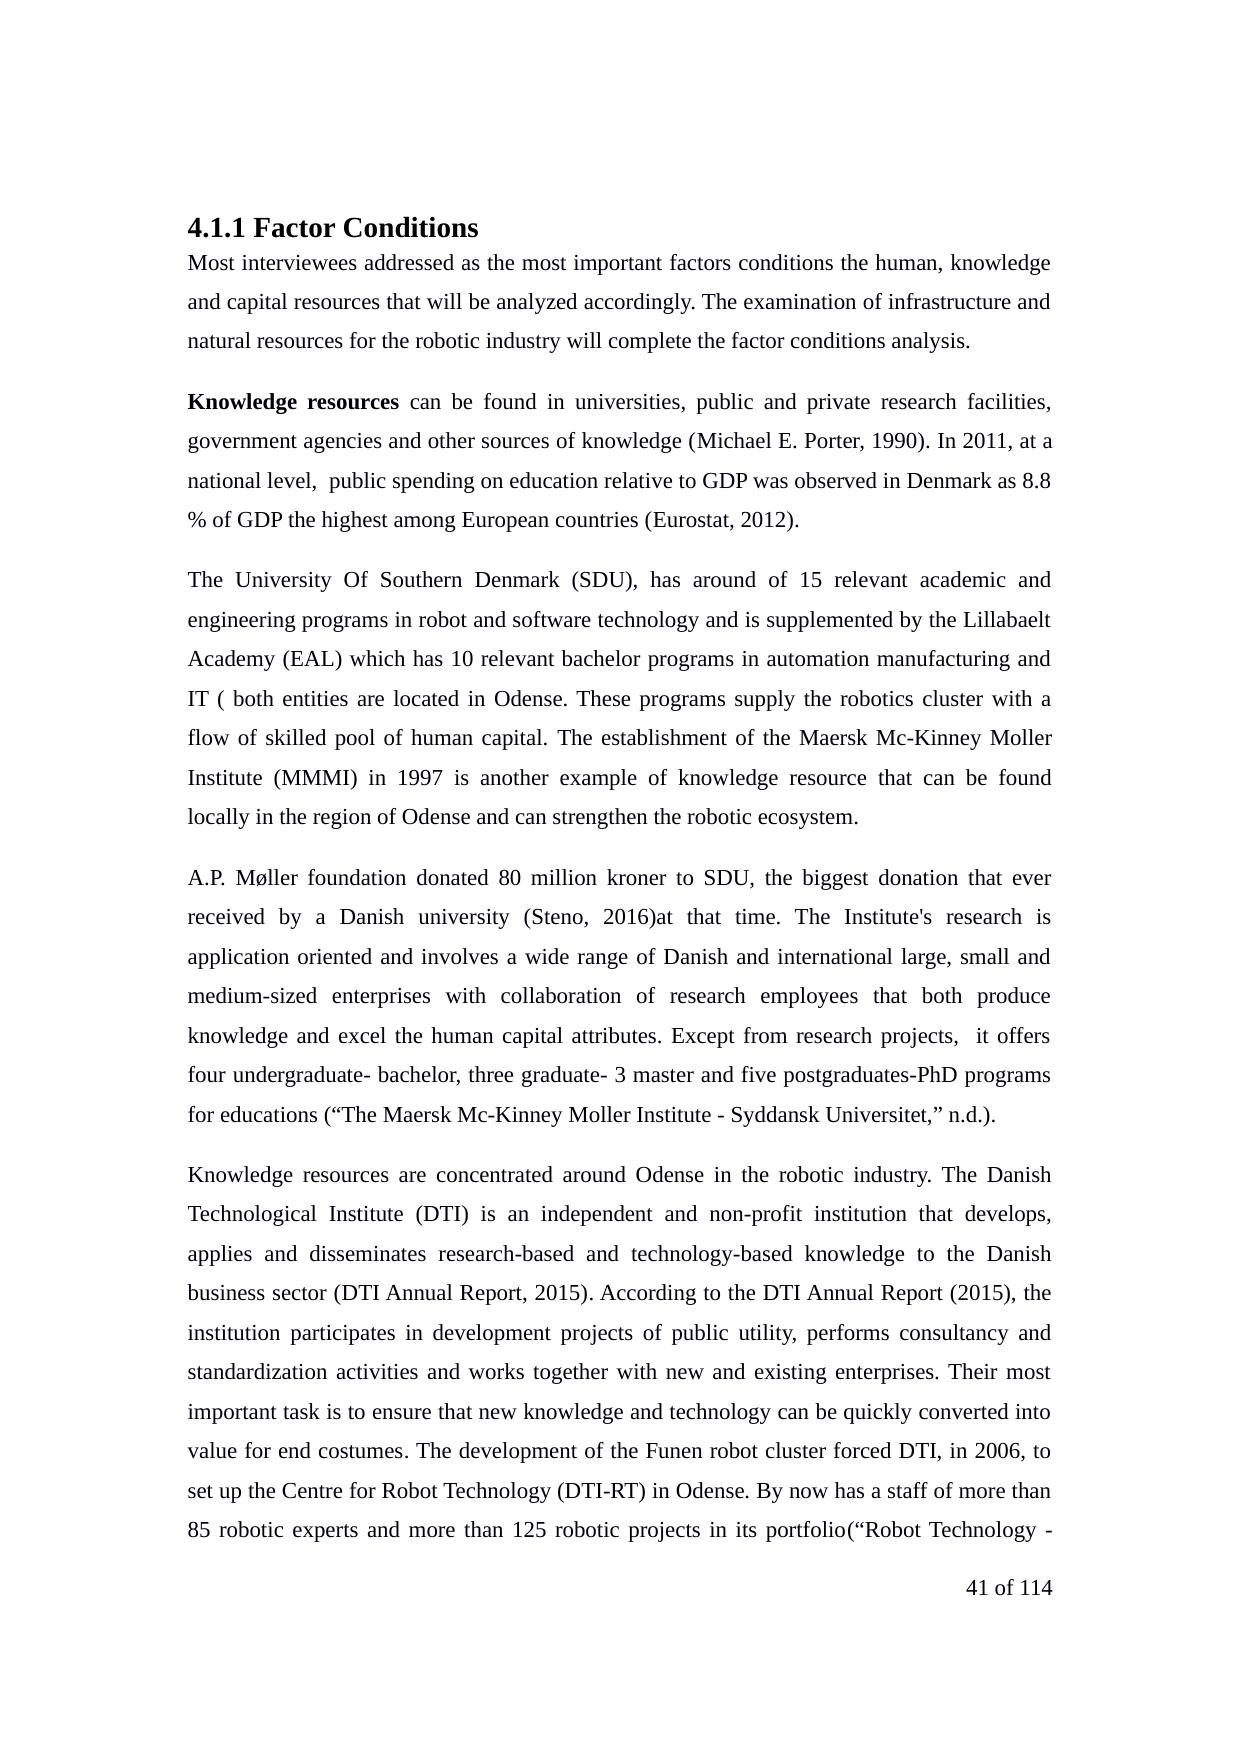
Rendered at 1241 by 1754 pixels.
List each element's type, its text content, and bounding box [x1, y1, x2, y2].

text The University Of Southern Denmark (SDU), has around of 15 relevant academic and engineering programs in robot and software technology and is supplemented by the Lillabaelt Academy (EAL) which has 10 relevant bachelor programs in automation manufacturing and IT ( both entities are located in Odense. These programs supply the robotics cluster with a flow of skilled pool of human capital. The establishment of the Maersk Mc-Kinney Moller Institute (MMMI) in 1997 is another example of knowledge resource that can be found locally in the region of Odense and can strengthen the robotic ecosystem. [187, 567, 1053, 830]
text Knowledge resources can be found in universities, public and private research facilities, government agencies and other sources of knowledge (Michael E. Porter, 1990). In 2011, at a national level, public spending on education relative to GDP was observed in Denmark as 8.8 % of GDP the highest among European countries (Eurostat, 2012). [187, 388, 1053, 533]
text Most interviewees addressed as the most important factors conditions the human, knowledge and capital resources that will be analyzed accordingly. The examination of infrastructure and natural resources for the robotic industry will complete the factor conditions analysis. [187, 248, 1053, 354]
text Knowledge resources are concentrated around Odense in the robotic industry. The Danish Technological Institute (DTI) is an independent and non-profit institution that develops, applies and disseminates research-based and technology-based knowledge to the Danish business sector (DTI Annual Report, 2015). According to the DTI Annual Report (2015), the institution participates in development projects of public utility, performs consultancy and standardization activities and works together with new and existing enterprises. Their most important task is to ensure that new knowledge and technology can be quickly converted into value for end costumes. The development of the Funen robot cluster forced DTI, in 2006, to set up the Centre for Robot Technology (DTI-RT) in Odense. By now has a staff of more than 85 robotic experts and more than 125 robotic projects in its portfolio(“Robot Technology [187, 1161, 1053, 1543]
text A.P. Møller foundation donated 80 million kroner to SDU, the biggest donation that ever received by a Danish university (Steno, 2016)at that time. The Institute's research is application oriented and involves a wide range of Danish and international large, small and medium-sized enterprises with collaboration of research employees that both produce knowledge and excel the human capital attributes. Except from research projects, it offers four undergraduate- bachelor, three graduate- 3 master and five postgraduates-PhD programs for educations (“The Maersk Mc-Kinney Moller Institute - Syddansk Universitet,” n.d.). [187, 864, 1053, 1127]
subtitle 4.1.1 Factor Conditions [187, 210, 1053, 243]
